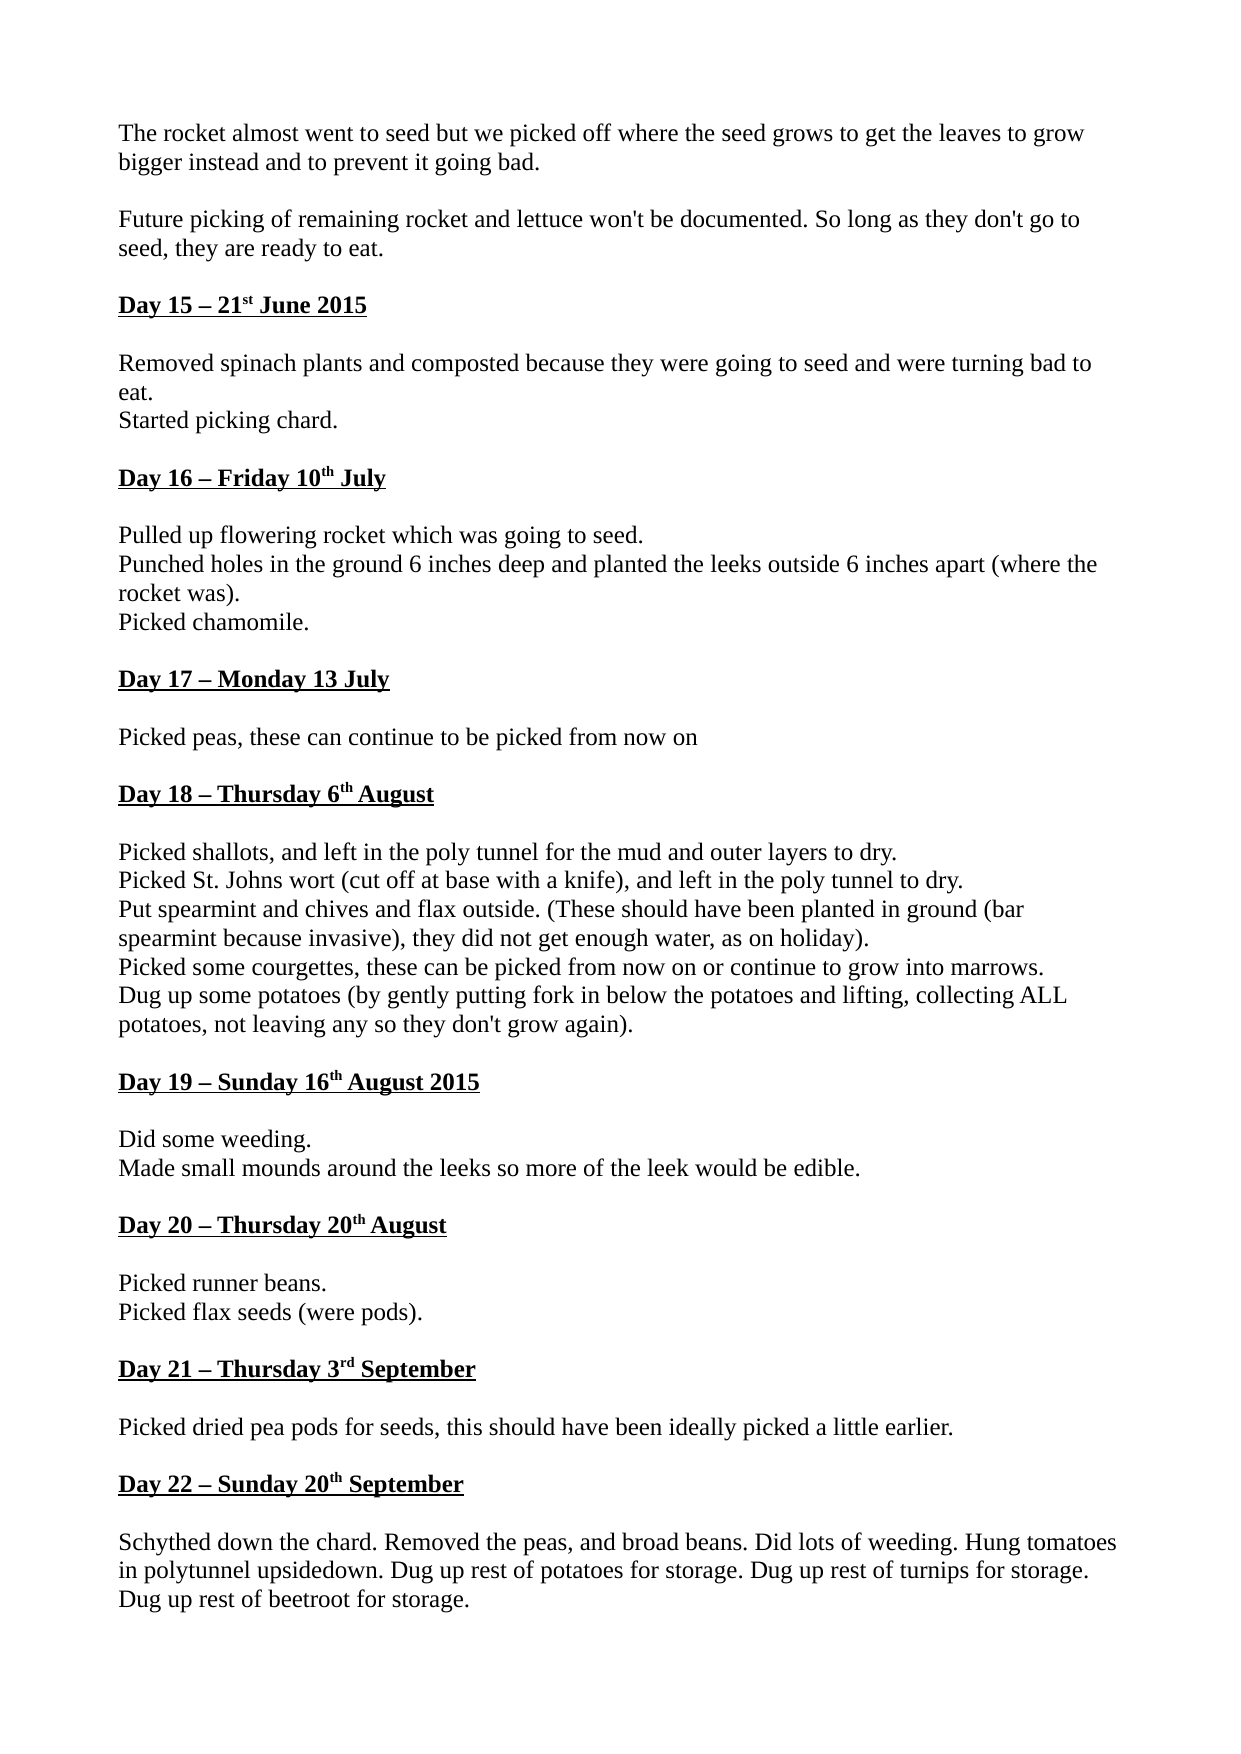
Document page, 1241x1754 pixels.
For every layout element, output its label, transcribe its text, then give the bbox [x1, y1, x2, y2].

text Day 17 – Monday 13 July [118, 664, 1122, 693]
text Day 19 – Sunday 16th August 2015 [118, 1067, 1122, 1096]
text Picked chamomile. [118, 607, 1122, 636]
text Picked shallots, and left in the poly tunnel for the mud and outer layers to dry. [118, 837, 1122, 866]
text The rocket almost went to seed but we picked off where the seed grows to get the leaves to grow bigger instead and to prevent it going bad. [118, 118, 1122, 176]
text Picked some courgettes, these can be picked from now on or continue to grow into marrows. [118, 952, 1122, 981]
text Started picking chard. [118, 406, 1122, 434]
text Pulled up flowering rocket which was going to seed. [118, 521, 1122, 549]
text Day 20 – Thursday 20th August [118, 1211, 1122, 1239]
text Removed spinach plants and composted because they were going to seed and were turning bad to eat. [118, 348, 1122, 406]
text Day 22 – Sunday 20th September [118, 1469, 1122, 1498]
text Day 16 – Friday 10th July [118, 463, 1122, 492]
text Picked runner beans. [118, 1268, 1122, 1297]
text Future picking of remaining rocket and lettuce won't be documented. So long as they don't go to seed, they are ready to eat. [118, 204, 1122, 262]
text Picked peas, these can continue to be picked from now on [118, 722, 1122, 751]
text Did some weeding. [118, 1124, 1122, 1153]
text Day 15 – 21st June 2015 [118, 291, 1122, 319]
text Put spearmint and chives and flax outside. (These should have been planted in ground (bar spearmint because invasive), they did not get enough water, as on holiday). [118, 894, 1122, 952]
text Picked dried pea pods for seeds, this should have been ideally picked a little earlier. [118, 1412, 1122, 1441]
text Day 18 – Thursday 6th August [118, 779, 1122, 808]
text Punched holes in the ground 6 inches deep and planted the leeks outside 6 inches apart (where the rocket was). [118, 549, 1122, 607]
text Schythed down the chard. Removed the peas, and broad beans. Did lots of weeding. Hung tomatoes in polytunnel upsidedown. Dug up rest of potatoes for storage. Dug up rest of turnips for storage. Dug up rest of beetroot for storage. [118, 1527, 1122, 1613]
text Picked St. Johns wort (cut off at base with a knife), and left in the poly tunnel to dry. [118, 866, 1122, 894]
text Made small mounds around the leeks so more of the leek would be edible. [118, 1153, 1122, 1182]
text Picked flax seeds (were pods). [118, 1297, 1122, 1326]
text Day 21 – Thursday 3rd September [118, 1354, 1122, 1383]
text Dug up some potatoes (by gently putting fork in below the potatoes and lifting, collecting ALL potatoes, not leaving any so they don't grow again). [118, 981, 1122, 1038]
